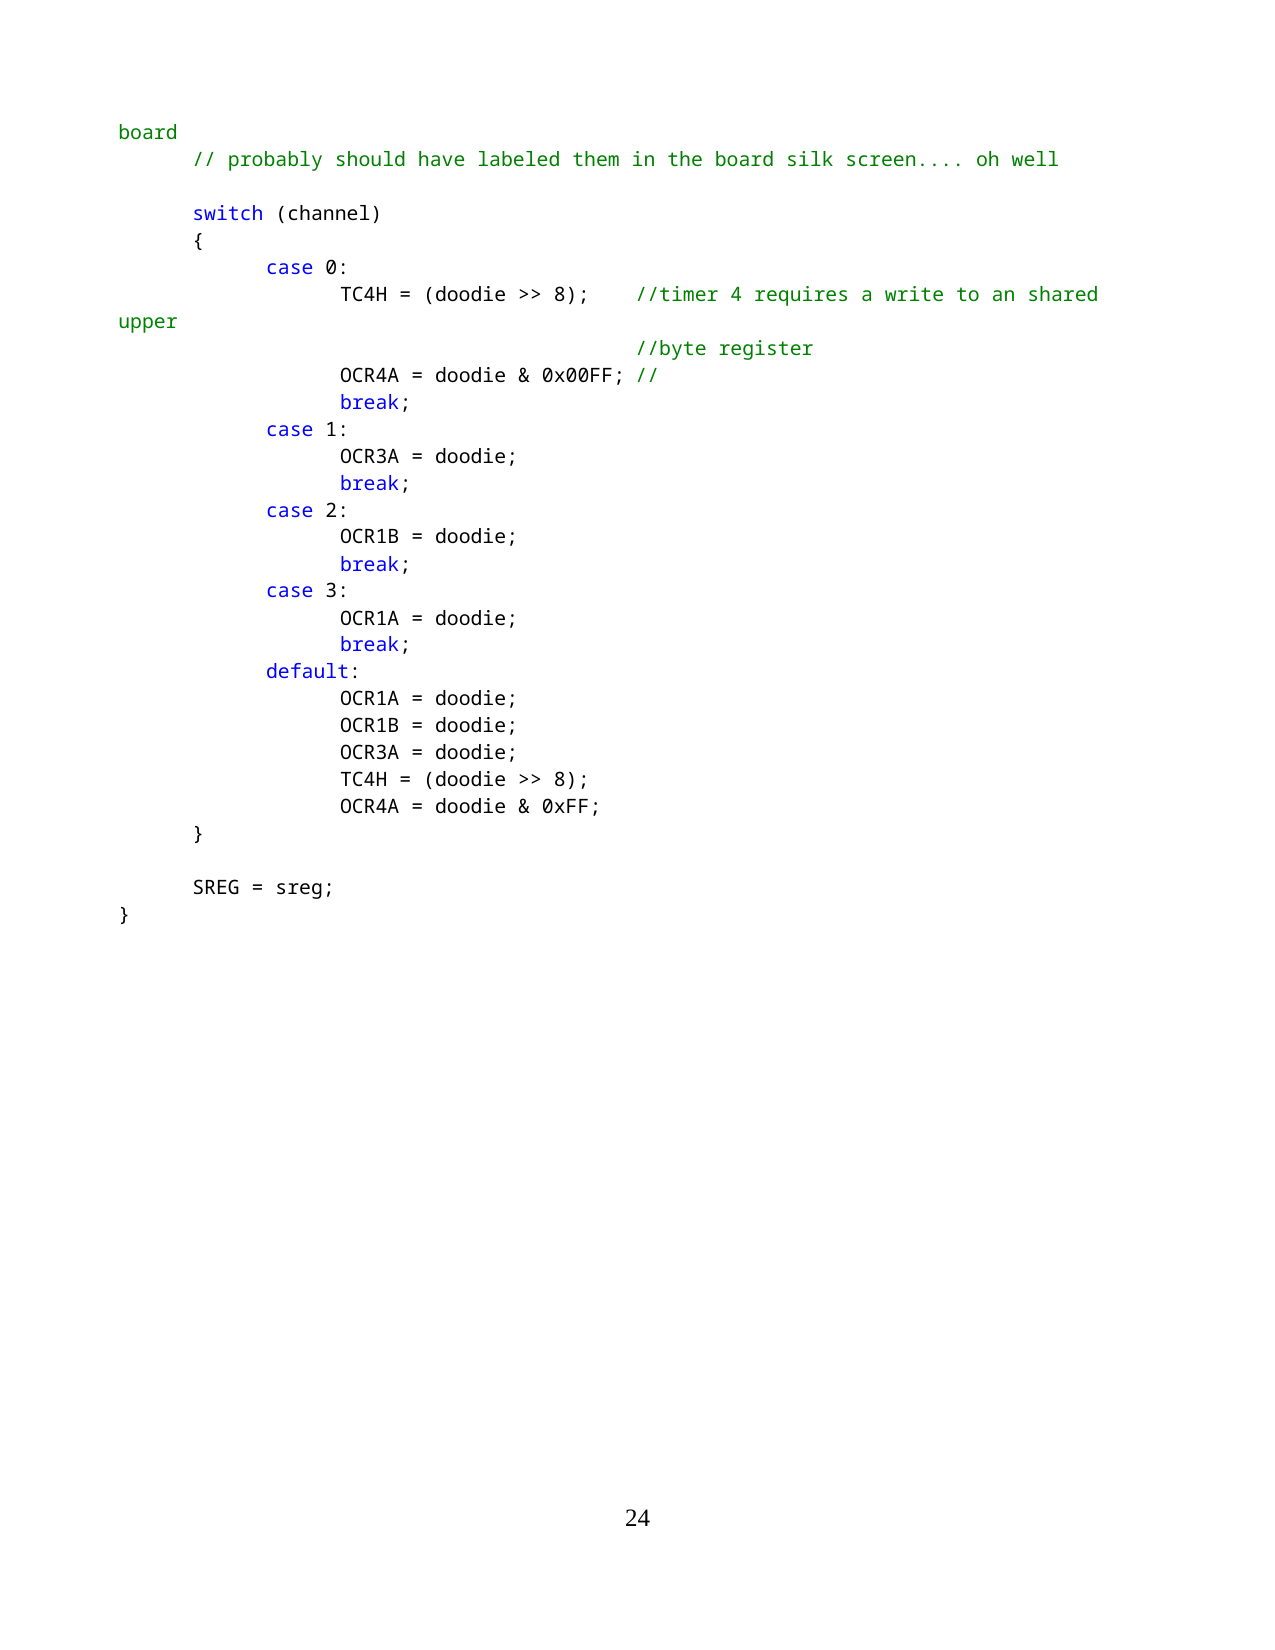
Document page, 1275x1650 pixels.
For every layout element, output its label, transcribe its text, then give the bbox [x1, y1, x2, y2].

text break; [118, 631, 1157, 658]
text OCR1A = doodie; [118, 685, 1157, 712]
text TC4H = (doodie >> 8); [118, 766, 1157, 793]
text break; [118, 469, 1157, 496]
text break; [118, 388, 1157, 415]
text OCR1B = doodie; [118, 523, 1157, 550]
text case 3: [118, 577, 1157, 604]
text OCR1A = doodie; [118, 604, 1157, 631]
text OCR1B = doodie; [118, 712, 1157, 739]
text case 0: [118, 253, 1157, 280]
text board [118, 118, 1157, 145]
text //byte register [118, 334, 1157, 361]
text break; [118, 550, 1157, 577]
text OCR3A = doodie; [118, 442, 1157, 469]
text case 1: [118, 415, 1157, 442]
text case 2: [118, 496, 1157, 523]
text // probably should have labeled them in the board silk screen.... oh well [118, 145, 1157, 172]
text OCR4A = doodie & 0x00FF; // [118, 361, 1157, 388]
text } [118, 901, 1157, 927]
text { [118, 226, 1157, 253]
text switch (channel) [118, 199, 1157, 226]
text default: [118, 658, 1157, 685]
text } [118, 819, 1157, 847]
text SREG = sreg; [118, 873, 1157, 901]
text TC4H = (doodie >> 8); //timer 4 requires a write to an shared upper [118, 280, 1157, 334]
text OCR3A = doodie; [118, 739, 1157, 766]
text OCR4A = doodie & 0xFF; [118, 793, 1157, 819]
